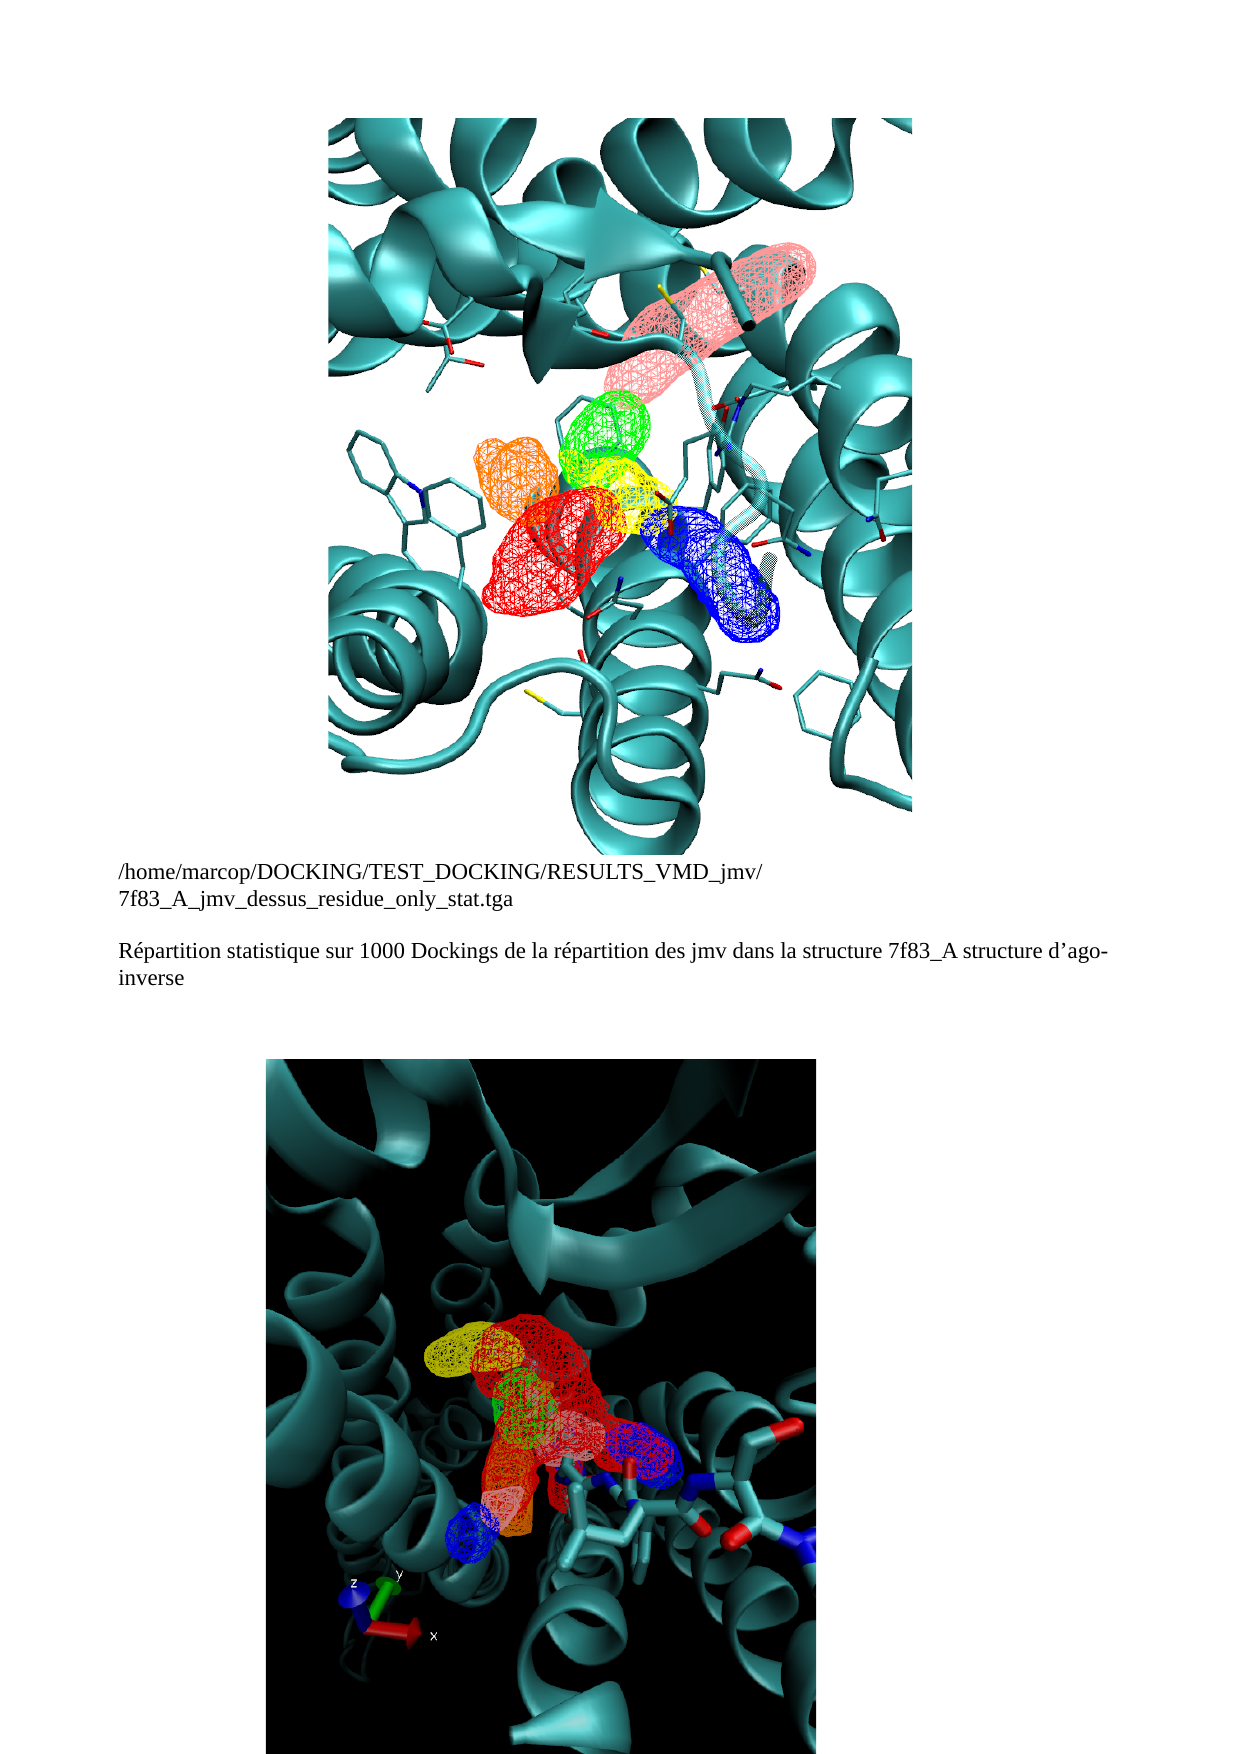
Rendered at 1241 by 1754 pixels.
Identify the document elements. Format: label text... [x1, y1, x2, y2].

text Répartition statistique sur 1000 Dockings de la répartition des jmv dans la structure 7f83_A structure d’ago-inverse [118, 937, 1122, 990]
text /home/marcop/DOCKING/TEST_DOCKING/RESULTS_VMD_jmv/7f83_A_jmv_dessus_residue_only_stat.tga [118, 858, 1122, 911]
